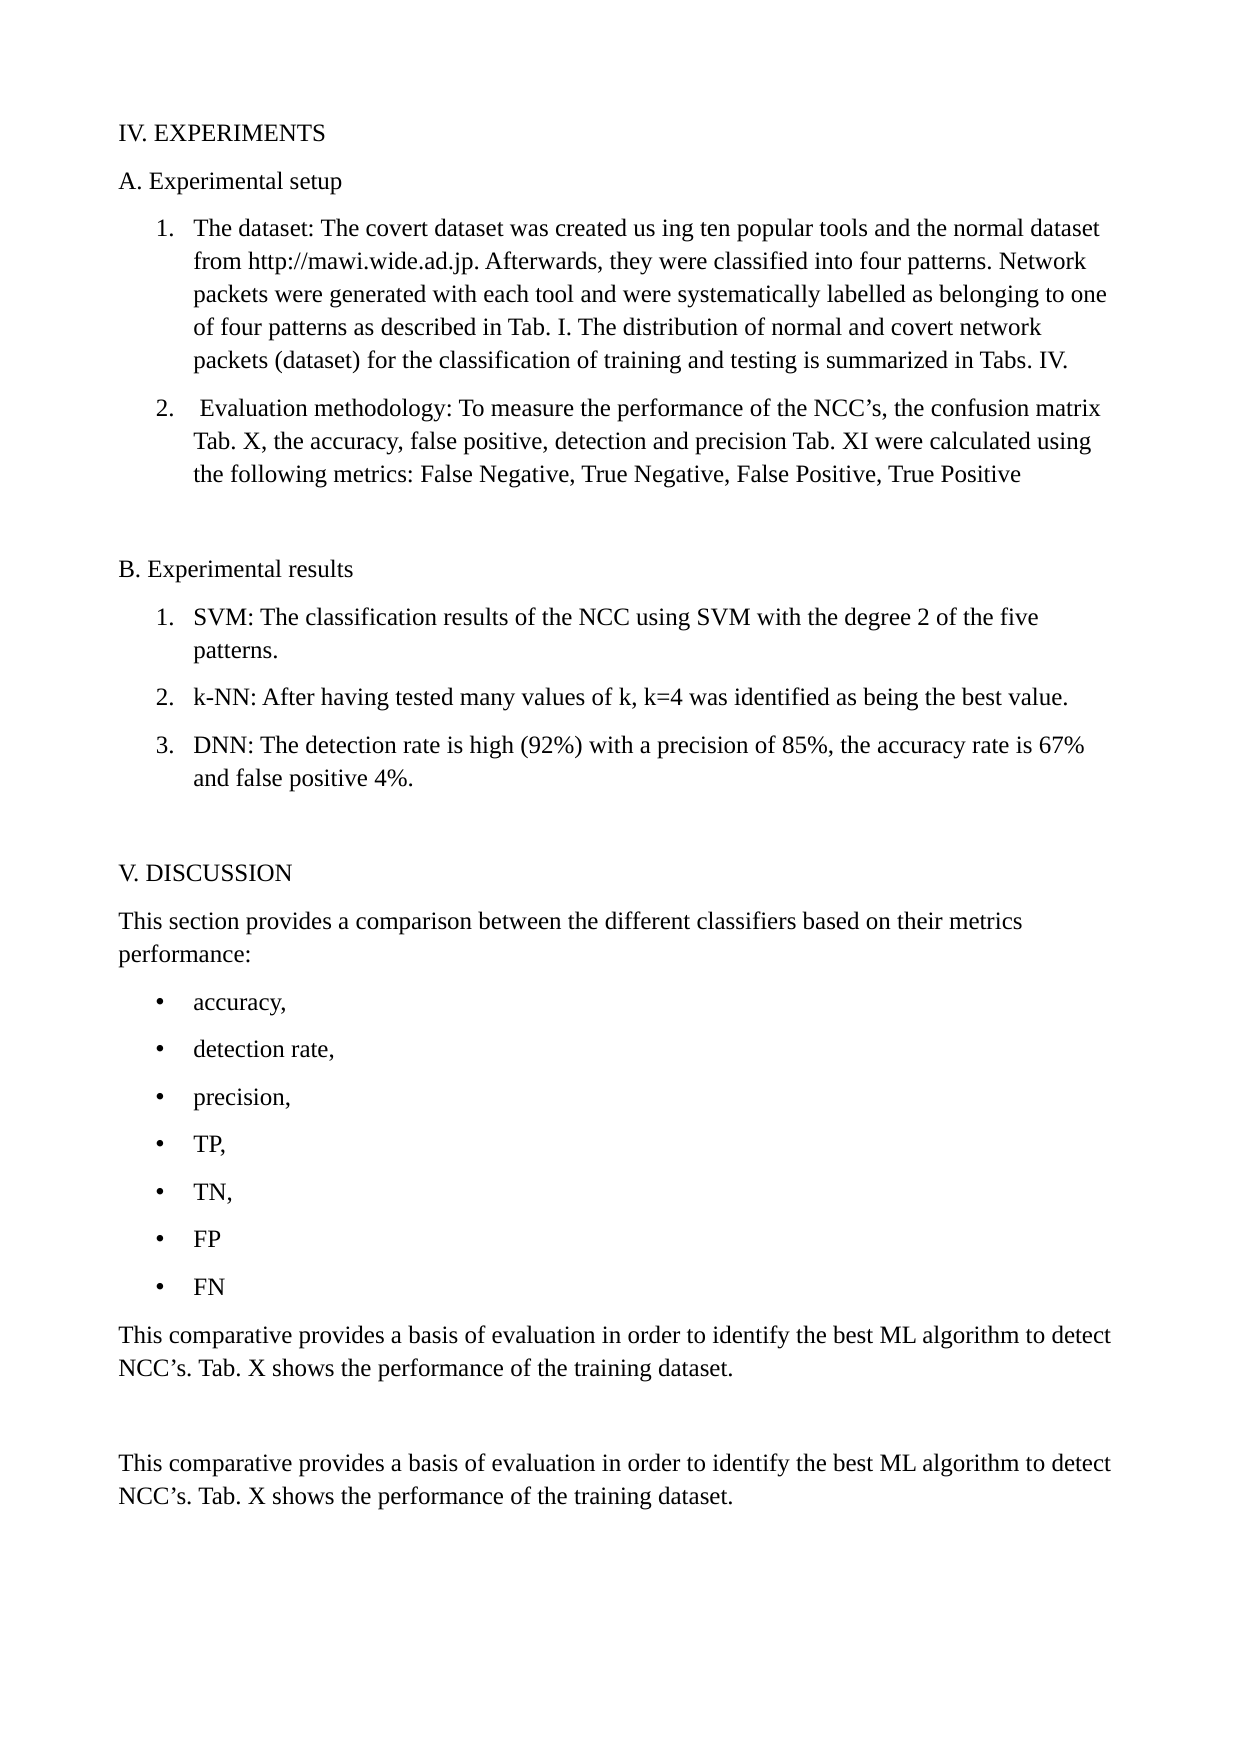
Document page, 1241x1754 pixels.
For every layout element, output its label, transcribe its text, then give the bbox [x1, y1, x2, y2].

list accuracy, [156, 987, 1122, 1015]
text B. Experimental results [118, 554, 1122, 583]
list FN [156, 1272, 1122, 1301]
text This comparative provides a basis of evaluation in order to identify the best ML algorithm to detect NCC’s. Tab. X shows the performance of the training dataset. [118, 1320, 1122, 1382]
list FP [156, 1224, 1122, 1253]
text This section provides a comparison between the different classifiers based on their metrics performance: [118, 906, 1122, 968]
list TN, [156, 1177, 1122, 1206]
list The dataset: The covert dataset was created us ing ten popular tools and the normal dataset from http://mawi.wide.ad.jp. Afterwards, they were classified into four patterns. Network packets were generated with each tool and were systematically labelled as belonging to one of four patterns as described in Tab. I. The distribution of normal and covert network packets (dataset) for the classification of training and testing is summarized in Tabs. IV. [156, 213, 1122, 374]
list DNN: The detection rate is high (92%) with a precision of 85%, the accuracy rate is 67% and false positive 4%. [156, 730, 1122, 792]
list SVM: The classification results of the NCC using SVM with the degree 2 of the five patterns. [156, 602, 1122, 664]
list Evaluation methodology: To measure the performance of the NCC’s, the confusion matrix Tab. X, the accuracy, false positive, detection and precision Tab. XI were calculated using the following metrics: False Negative, True Negative, False Positive, True Positive [156, 393, 1122, 488]
text IV. EXPERIMENTS [118, 118, 1122, 147]
list k-NN: After having tested many values of k, k=4 was identified as being the best value. [156, 682, 1122, 711]
text V. DISCUSSION [118, 858, 1122, 887]
list detection rate, [156, 1034, 1122, 1063]
text A. Experimental setup [118, 166, 1122, 194]
text This comparative provides a basis of evaluation in order to identify the best ML algorithm to detect NCC’s. Tab. X shows the performance of the training dataset. [118, 1448, 1122, 1510]
list TP, [156, 1129, 1122, 1158]
list precision, [156, 1082, 1122, 1111]
